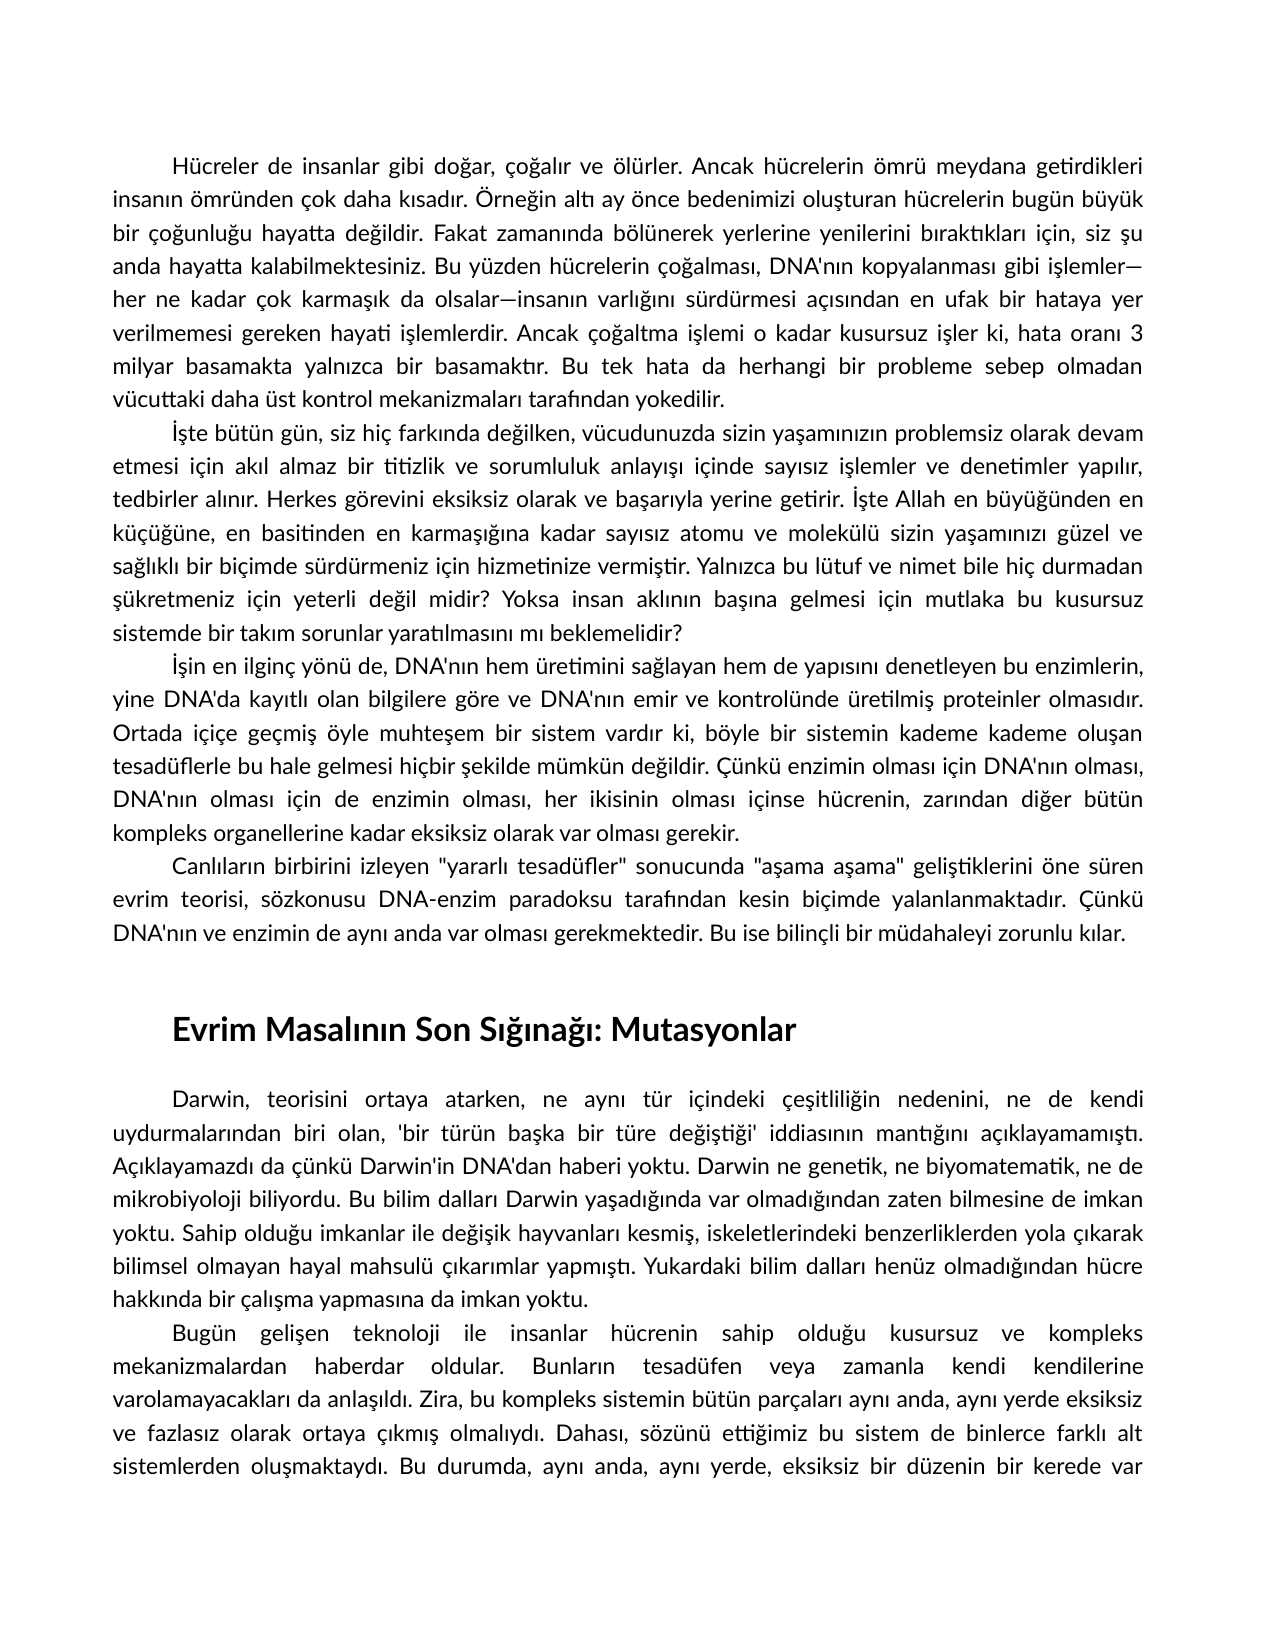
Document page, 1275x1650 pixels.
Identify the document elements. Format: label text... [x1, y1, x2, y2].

text Bugün gelişen teknoloji ile insanlar hücrenin sahip olduğu kusursuz ve kompleks mekanizmalardan haberdar oldular. Bunların tesadüfen veya zamanla kendi kendilerine varolamayacakları da anlaşıldı. Zira, bu kompleks sistemin bütün parçaları aynı anda, aynı yerde eksiksiz ve fazlasız olarak ortaya çıkmış olmalıydı. Dahası, sözünü ettiğimiz bu sistem de binlerce farklı alt sistemlerden oluşmaktaydı. Bu durumda, aynı anda, aynı yerde, eksiksiz bir düzenin bir kerede var [112, 1314, 1145, 1481]
text İşte bütün gün, siz hiç farkında değilken, vücudunuzda sizin yaşamınızın problemsiz olarak devam etmesi için akıl almaz bir titizlik ve sorumluluk anlayışı içinde sayısız işlemler ve denetimler yapılır, tedbirler alınır. Herkes görevini eksiksiz olarak ve başarıyla yerine getirir. İşte Allah en büyüğünden en küçüğüne, en basitinden en karmaşığına kadar sayısız atomu ve molekülü sizin yaşamınızı güzel ve sağlıklı bir biçimde sürdürmeniz için hizmetinize vermiştir. Yalnızca bu lütuf ve nimet bile hiç durmadan şükretmeniz için yeterli değil midir? Yoksa insan aklının başına gelmesi için mutlaka bu kusursuz sistemde bir takım sorunlar yaratılmasını mı beklemelidir? [112, 414, 1145, 648]
text Canlıların birbirini izleyen "yararlı tesadüfler" sonucunda "aşama aşama" geliştiklerini öne süren evrim teorisi, sözkonusu DNA-enzim paradoksu tarafından kesin biçimde yalanlanmaktadır. Çünkü DNA'nın ve enzimin de aynı anda var olması gerekmektedir. Bu ise bilinçli bir müdahaleyi zorunlu kılar. [112, 848, 1145, 948]
text İşin en ilginç yönü de, DNA'nın hem üretimini sağlayan hem de yapısını denetleyen bu enzimlerin, yine DNA'da kayıtlı olan bilgilere göre ve DNA'nın emir ve kontrolünde üretilmiş proteinler olmasıdır. Ortada içiçe geçmiş öyle muhteşem bir sistem vardır ki, böyle bir sistemin kademe kademe oluşan tesadüflerle bu hale gelmesi hiçbir şekilde mümkün değildir. Çünkü enzimin olması için DNA'nın olması, DNA'nın olması için de enzimin olması, her ikisinin olması içinse hücrenin, zarından diğer bütün kompleks organellerine kadar eksiksiz olarak var olması gerekir. [112, 648, 1145, 848]
subtitle Evrim Masalının Son Sığınağı: Mutasyonlar [112, 1014, 1145, 1048]
text Hücreler de insanlar gibi doğar, çoğalır ve ölürler. Ancak hücrelerin ömrü meydana getirdikleri insanın ömründen çok daha kısadır. Örneğin altı ay önce bedenimizi oluşturan hücrelerin bugün büyük bir çoğunluğu hayatta değildir. Fakat zamanında bölünerek yerlerine yenilerini bıraktıkları için, siz şu anda hayatta kalabilmektesiniz. Bu yüzden hücrelerin çoğalması, DNA'nın kopyalanması gibi işlemler—her ne kadar çok karmaşık da olsalar—insanın varlığını sürdürmesi açısından en ufak bir hataya yer verilmemesi gereken hayati işlemlerdir. Ancak çoğaltma işlemi o kadar kusursuz işler ki, hata oranı 3 milyar basamakta yalnızca bir basamaktır. Bu tek hata da herhangi bir probleme sebep olmadan vücuttaki daha üst kontrol mekanizmaları tarafından yokedilir. [112, 148, 1145, 414]
text Darwin, teorisini ortaya atarken, ne aynı tür içindeki çeşitliliğin nedenini, ne de kendi uydurmalarından biri olan, 'bir türün başka bir türe değiştiği' iddiasının mantığını açıklayamamıştı. Açıklayamazdı da çünkü Darwin'in DNA'dan haberi yoktu. Darwin ne genetik, ne biyomatematik, ne de mikrobiyoloji biliyordu. Bu bilim dalları Darwin yaşadığında var olmadığından zaten bilmesine de imkan yoktu. Sahip olduğu imkanlar ile değişik hayvanları kesmiş, iskeletlerindeki benzerliklerden yola çıkarak bilimsel olmayan hayal mahsulü çıkarımlar yapmıştı. Yukardaki bilim dalları henüz olmadığından hücre hakkında bir çalışma yapmasına da imkan yoktu. [112, 1081, 1145, 1314]
